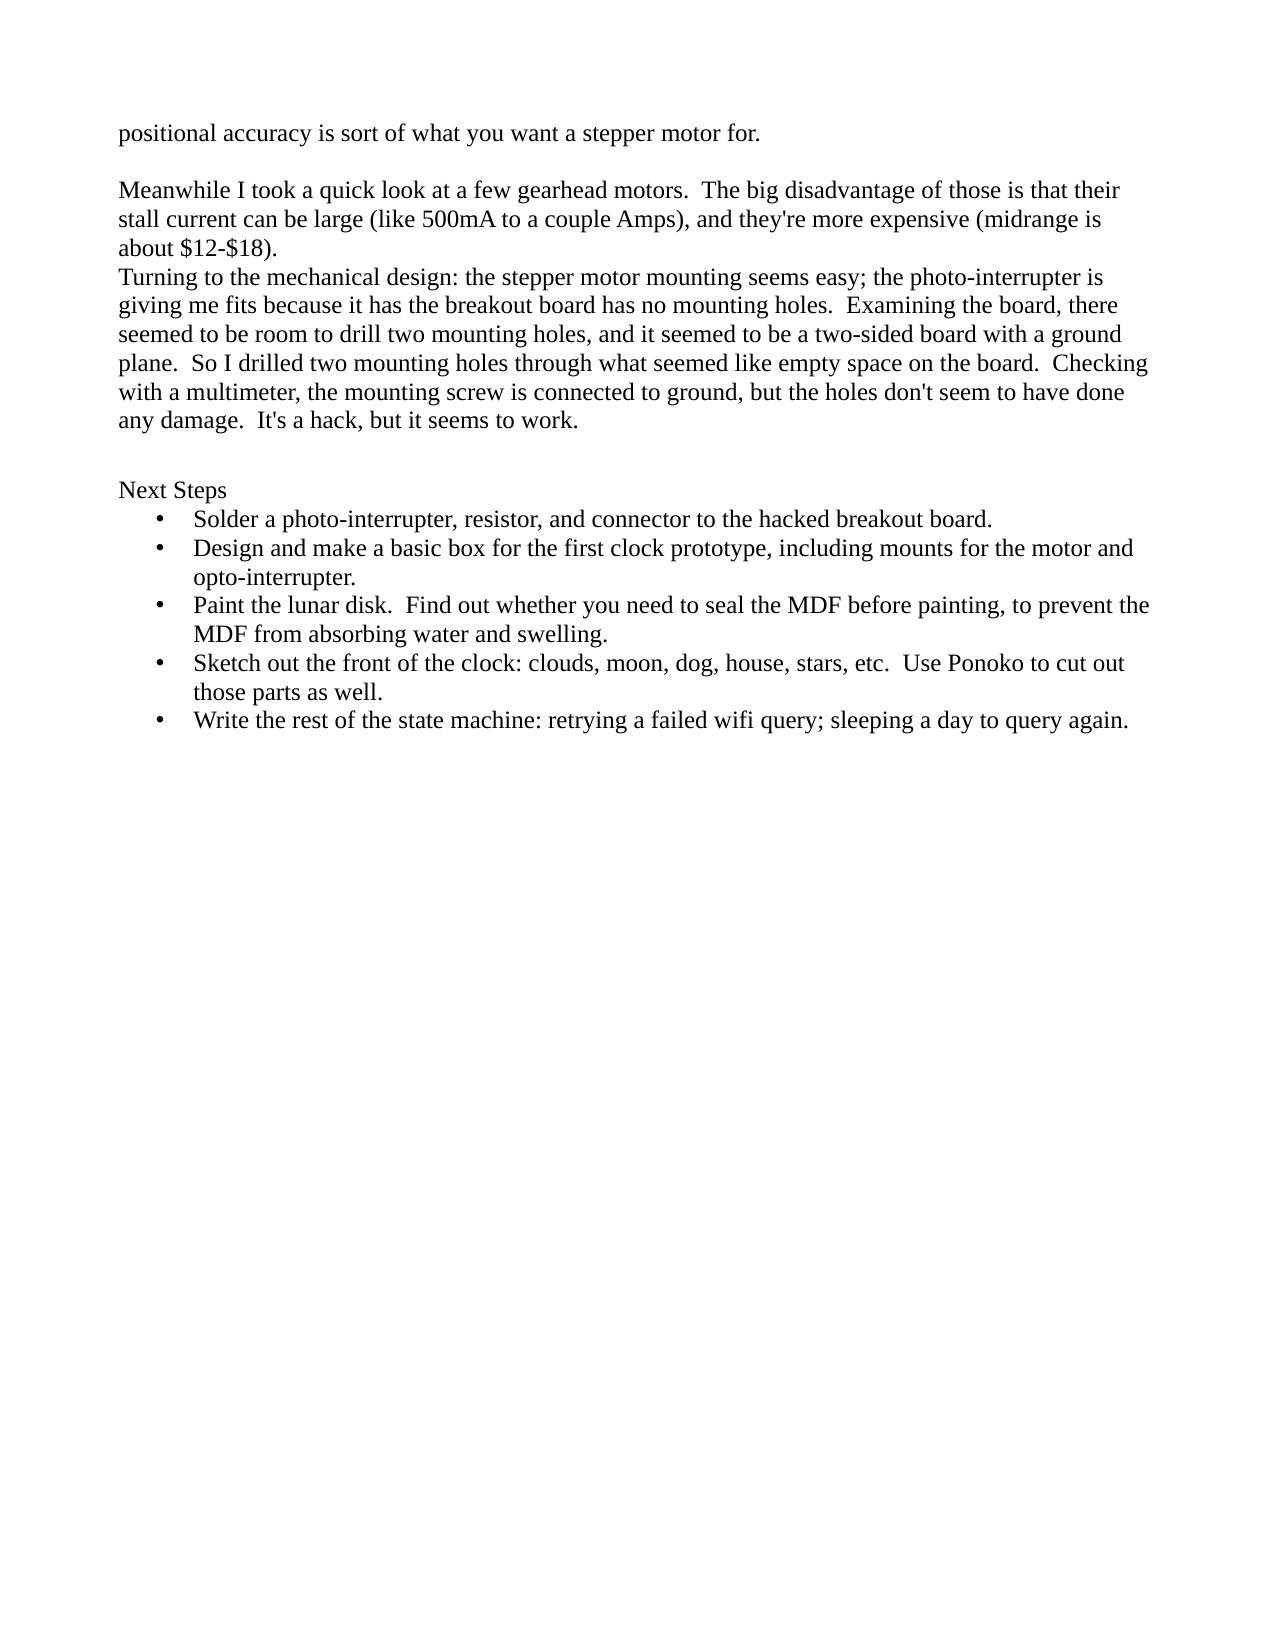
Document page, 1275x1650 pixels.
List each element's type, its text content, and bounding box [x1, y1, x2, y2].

list Solder a photo-interrupter, resistor, and connector to the hacked breakout board. [156, 504, 1157, 533]
list Write the rest of the state machine: retrying a failed wifi query; sleeping a day to query again. [156, 706, 1157, 734]
list Paint the lunar disk. Find out whether you need to seal the MDF before painting, to prevent the MDF from absorbing water and swelling. [156, 591, 1157, 648]
list Design and make a basic box for the first clock prototype, including mounts for the motor and opto-interrupter. [156, 533, 1157, 591]
text positional accuracy is sort of what you want a stepper motor for. [118, 118, 1157, 147]
text Turning to the mechanical design: the stepper motor mounting seems easy; the photo-interrupter is giving me fits because it has the breakout board has no mounting holes. Examining the board, there seemed to be room to drill two mounting holes, and it seemed to be a two-sided board with a ground plane. So I drilled two mounting holes through what seemed like empty space on the board. Checking with a multimeter, the mounting screw is connected to ground, but the holes don't seem to have done any damage. It's a hack, but it seems to work. [118, 262, 1157, 434]
text Meanwhile I took a quick look at a few gearhead motors. The big disadvantage of those is that their stall current can be large (like 500mA to a couple Amps), and they're more expensive (midrange is about $12-$18). [118, 176, 1157, 262]
text Next Steps [118, 476, 1157, 504]
list Sketch out the front of the clock: clouds, moon, dog, house, stars, etc. Use Ponoko to cut out those parts as well. [156, 648, 1157, 706]
